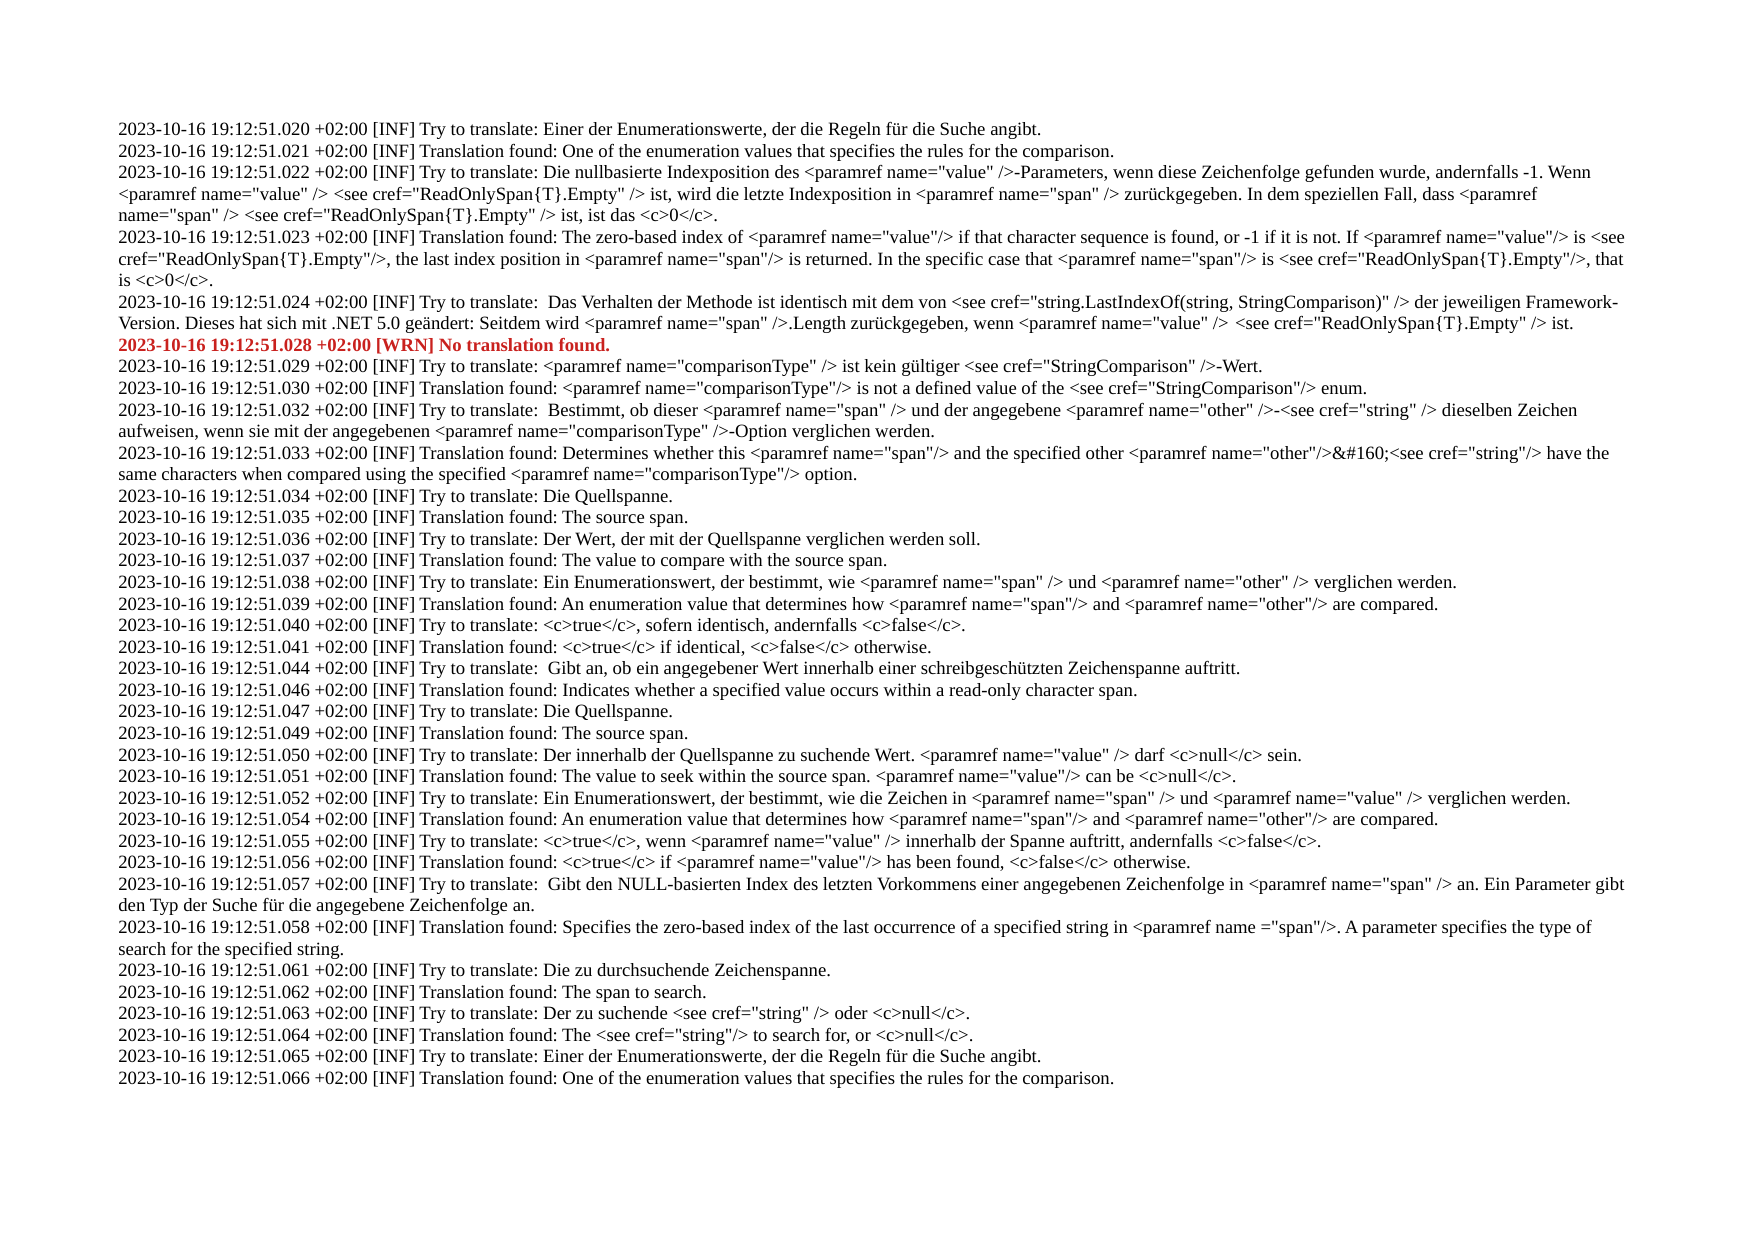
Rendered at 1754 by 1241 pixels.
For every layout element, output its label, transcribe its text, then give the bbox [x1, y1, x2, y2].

text 2023-10-16 19:12:51.052 +02:00 [INF] Try to translate: Ein Enumerationswert, der bestimmt, wie die Zeichen in <paramref name="span" /> und <paramref name="value" /> verglichen werden. [118, 787, 1636, 808]
text 2023-10-16 19:12:51.063 +02:00 [INF] Try to translate: Der zu suchende <see cref="string" /> oder <c>null</c>. [118, 1002, 1636, 1024]
text 2023-10-16 19:12:51.033 +02:00 [INF] Translation found: Determines whether this <paramref name="span"/> and the specified other <paramref name="other"/>&#160;<see cref="string"/> have the same characters when compared using the specified <paramref name="comparisonType"/> option. [118, 442, 1636, 485]
text 2023-10-16 19:12:51.050 +02:00 [INF] Try to translate: Der innerhalb der Quellspanne zu suchende Wert. <paramref name="value" /> darf <c>null</c> sein. [118, 743, 1636, 765]
text 2023-10-16 19:12:51.058 +02:00 [INF] Translation found: Specifies the zero-based index of the last occurrence of a specified string in <paramref name ="span"/>. A parameter specifies the type of search for the specified string. [118, 916, 1636, 959]
text 2023-10-16 19:12:51.029 +02:00 [INF] Try to translate: <paramref name="comparisonType" /> ist kein gültiger <see cref="StringComparison" />-Wert. [118, 355, 1636, 377]
text 2023-10-16 19:12:51.040 +02:00 [INF] Try to translate: <c>true</c>, sofern identisch, andernfalls <c>false</c>. [118, 614, 1636, 636]
text 2023-10-16 19:12:51.036 +02:00 [INF] Try to translate: Der Wert, der mit der Quellspanne verglichen werden soll. [118, 528, 1636, 549]
text 2023-10-16 19:12:51.037 +02:00 [INF] Translation found: The value to compare with the source span. [118, 549, 1636, 571]
text 2023-10-16 19:12:51.034 +02:00 [INF] Try to translate: Die Quellspanne. [118, 485, 1636, 506]
text 2023-10-16 19:12:51.022 +02:00 [INF] Try to translate: Die nullbasierte Indexposition des <paramref name="value" />-Parameters, wenn diese Zeichenfolge gefunden wurde, andernfalls -1. Wenn <paramref name="value" /> <see cref="ReadOnlySpan{T}.Empty" /> ist, wird die letzte Indexposition in <paramref name="span" /> zurückgegeben. In dem speziellen Fall, dass <paramref name="span" /> <see cref="ReadOnlySpan{T}.Empty" /> ist, ist das <c>0</c>. [118, 161, 1636, 226]
text 2023-10-16 19:12:51.032 +02:00 [INF] Try to translate: Bestimmt, ob dieser <paramref name="span" /> und der angegebene <paramref name="other" />-<see cref="string" /> dieselben Zeichen aufweisen, wenn sie mit der angegebenen <paramref name="comparisonType" />-Option verglichen werden. [118, 398, 1636, 442]
text 2023-10-16 19:12:51.046 +02:00 [INF] Translation found: Indicates whether a specified value occurs within a read-only character span. [118, 679, 1636, 700]
text 2023-10-16 19:12:51.065 +02:00 [INF] Try to translate: Einer der Enumerationswerte, der die Regeln für die Suche angibt. [118, 1045, 1636, 1067]
text 2023-10-16 19:12:51.061 +02:00 [INF] Try to translate: Die zu durchsuchende Zeichenspanne. [118, 959, 1636, 981]
text 2023-10-16 19:12:51.041 +02:00 [INF] Translation found: <c>true</c> if identical, <c>false</c> otherwise. [118, 636, 1636, 657]
text 2023-10-16 19:12:51.054 +02:00 [INF] Translation found: An enumeration value that determines how <paramref name="span"/> and <paramref name="other"/> are compared. [118, 808, 1636, 830]
text 2023-10-16 19:12:51.047 +02:00 [INF] Try to translate: Die Quellspanne. [118, 700, 1636, 722]
text 2023-10-16 19:12:51.051 +02:00 [INF] Translation found: The value to seek within the source span. <paramref name="value"/> can be <c>null</c>. [118, 765, 1636, 787]
text 2023-10-16 19:12:51.023 +02:00 [INF] Translation found: The zero-based index of <paramref name="value"/> if that character sequence is found, or -1 if it is not. If <paramref name="value"/> is <see cref="ReadOnlySpan{T}.Empty"/>, the last index position in <paramref name="span"/> is returned. In the specific case that <paramref name="span"/> is <see cref="ReadOnlySpan{T}.Empty"/>, that is <c>0</c>. [118, 226, 1636, 291]
text 2023-10-16 19:12:51.021 +02:00 [INF] Translation found: One of the enumeration values that specifies the rules for the comparison. [118, 140, 1636, 161]
text 2023-10-16 19:12:51.020 +02:00 [INF] Try to translate: Einer der Enumerationswerte, der die Regeln für die Suche angibt. [118, 118, 1636, 140]
text 2023-10-16 19:12:51.044 +02:00 [INF] Try to translate: Gibt an, ob ein angegebener Wert innerhalb einer schreibgeschützten Zeichenspanne auftritt. [118, 657, 1636, 679]
text 2023-10-16 19:12:51.066 +02:00 [INF] Translation found: One of the enumeration values that specifies the rules for the comparison. [118, 1067, 1636, 1088]
text 2023-10-16 19:12:51.064 +02:00 [INF] Translation found: The <see cref="string"/> to search for, or <c>null</c>. [118, 1024, 1636, 1045]
text 2023-10-16 19:12:51.039 +02:00 [INF] Translation found: An enumeration value that determines how <paramref name="span"/> and <paramref name="other"/> are compared. [118, 592, 1636, 614]
text 2023-10-16 19:12:51.035 +02:00 [INF] Translation found: The source span. [118, 506, 1636, 528]
text 2023-10-16 19:12:51.057 +02:00 [INF] Try to translate: Gibt den NULL-basierten Index des letzten Vorkommens einer angegebenen Zeichenfolge in <paramref name="span" /> an. Ein Parameter gibt den Typ der Suche für die angegebene Zeichenfolge an. [118, 873, 1636, 916]
text 2023-10-16 19:12:51.062 +02:00 [INF] Translation found: The span to search. [118, 981, 1636, 1002]
text 2023-10-16 19:12:51.049 +02:00 [INF] Translation found: The source span. [118, 722, 1636, 743]
text 2023-10-16 19:12:51.055 +02:00 [INF] Try to translate: <c>true</c>, wenn <paramref name="value" /> innerhalb der Spanne auftritt, andernfalls <c>false</c>. [118, 830, 1636, 851]
text 2023-10-16 19:12:51.056 +02:00 [INF] Translation found: <c>true</c> if <paramref name="value"/> has been found, <c>false</c> otherwise. [118, 851, 1636, 873]
text 2023-10-16 19:12:51.024 +02:00 [INF] Try to translate: Das Verhalten der Methode ist identisch mit dem von <see cref="string.LastIndexOf(string, StringComparison)" /> der jeweiligen Framework-Version. Dieses hat sich mit .NET 5.0 geändert: Seitdem wird <paramref name="span" />.Length zurückgegeben, wenn <paramref name="value" /> <see cref="ReadOnlySpan{T}.Empty" /> ist. [118, 291, 1636, 334]
text 2023-10-16 19:12:51.028 +02:00 [WRN] No translation found. [118, 334, 1636, 355]
text 2023-10-16 19:12:51.030 +02:00 [INF] Translation found: <paramref name="comparisonType"/> is not a defined value of the <see cref="StringComparison"/> enum. [118, 377, 1636, 398]
text 2023-10-16 19:12:51.038 +02:00 [INF] Try to translate: Ein Enumerationswert, der bestimmt, wie <paramref name="span" /> und <paramref name="other" /> verglichen werden. [118, 571, 1636, 592]
